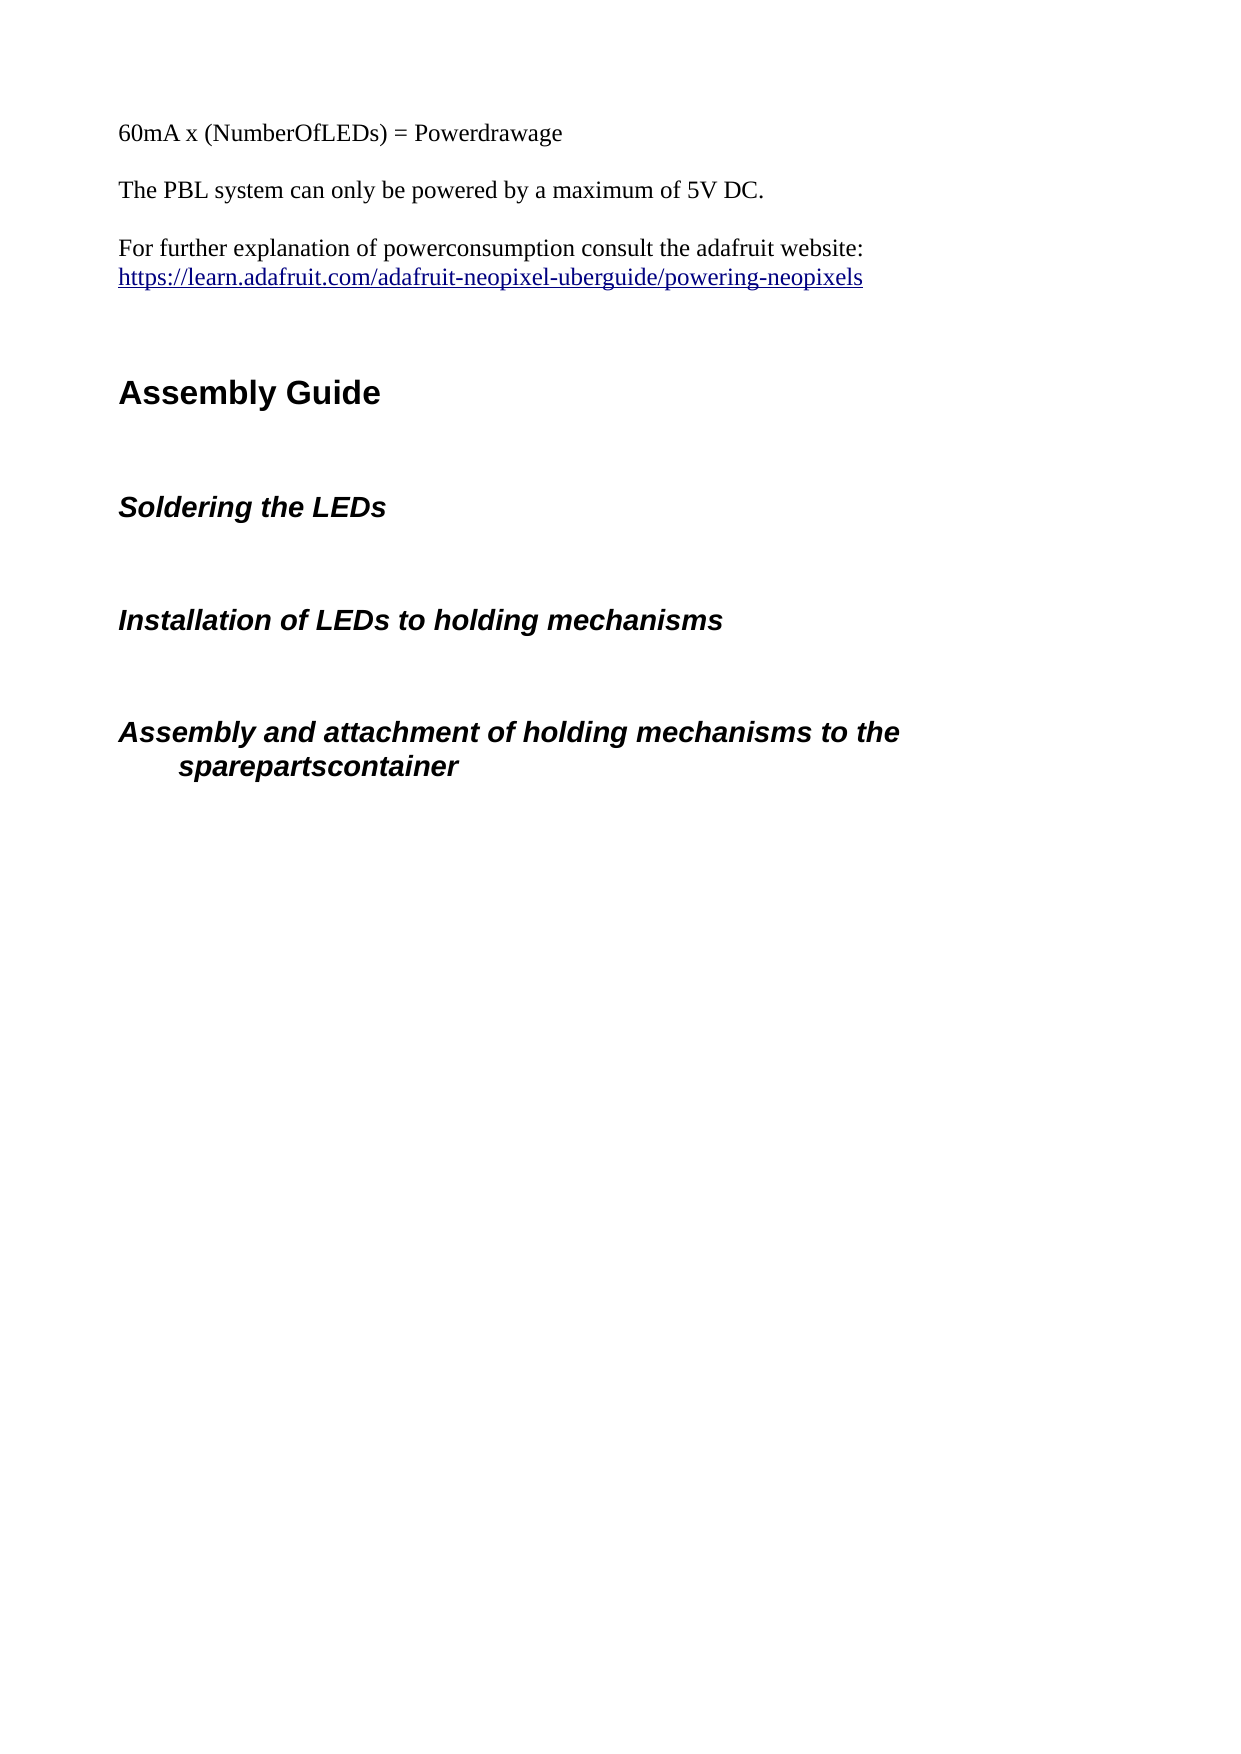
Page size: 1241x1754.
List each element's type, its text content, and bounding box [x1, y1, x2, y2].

subtitle Installation of LEDs to holding mechanisms [118, 603, 1122, 636]
subtitle Soldering the LEDs [118, 491, 1122, 524]
subtitle Assembly and attachment of holding mechanisms to the sparepartscontainer [118, 715, 1122, 782]
text For further explanation of powerconsumption consult the adafruit website: [118, 233, 1122, 262]
subtitle Assembly Guide [118, 373, 1122, 412]
text https://learn.adafruit.com/adafruit-neopixel-uberguide/powering-neopixels [118, 262, 1122, 291]
text 60mA x (NumberOfLEDs) = Powerdrawage [118, 118, 1122, 147]
text The PBL system can only be powered by a maximum of 5V DC. [118, 176, 1122, 204]
